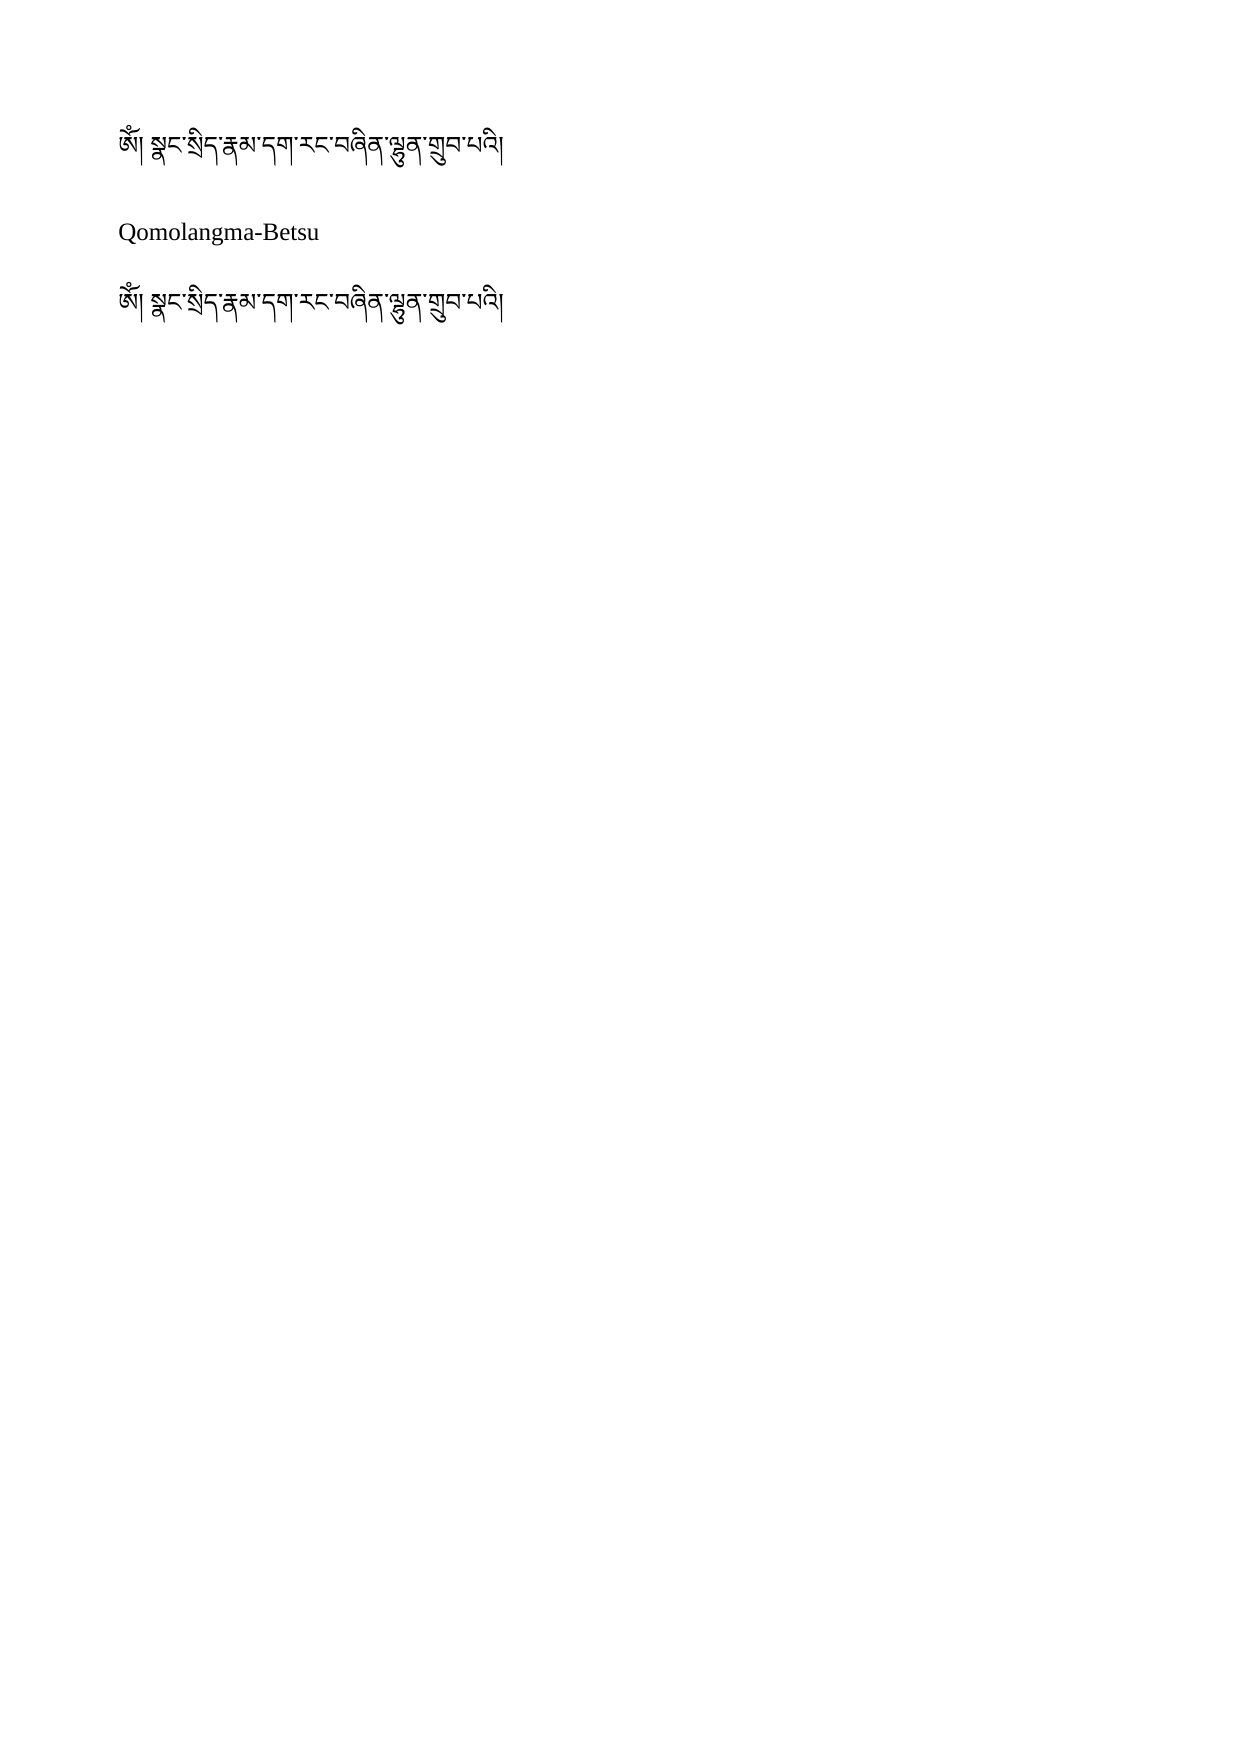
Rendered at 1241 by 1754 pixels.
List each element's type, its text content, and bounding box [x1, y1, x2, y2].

text ཨོཾ། སྣང་སྲིད་རྣམ་དག་རང་བཞིན་ལྷུན་གྲུབ་པའི། [118, 275, 1122, 345]
text ཨོཾ། སྣང་སྲིད་རྣམ་དག་རང་བཞིན་ལྷུན་གྲུབ་པའི། [118, 118, 1122, 188]
text Qomolangma-Betsu [118, 217, 1122, 246]
